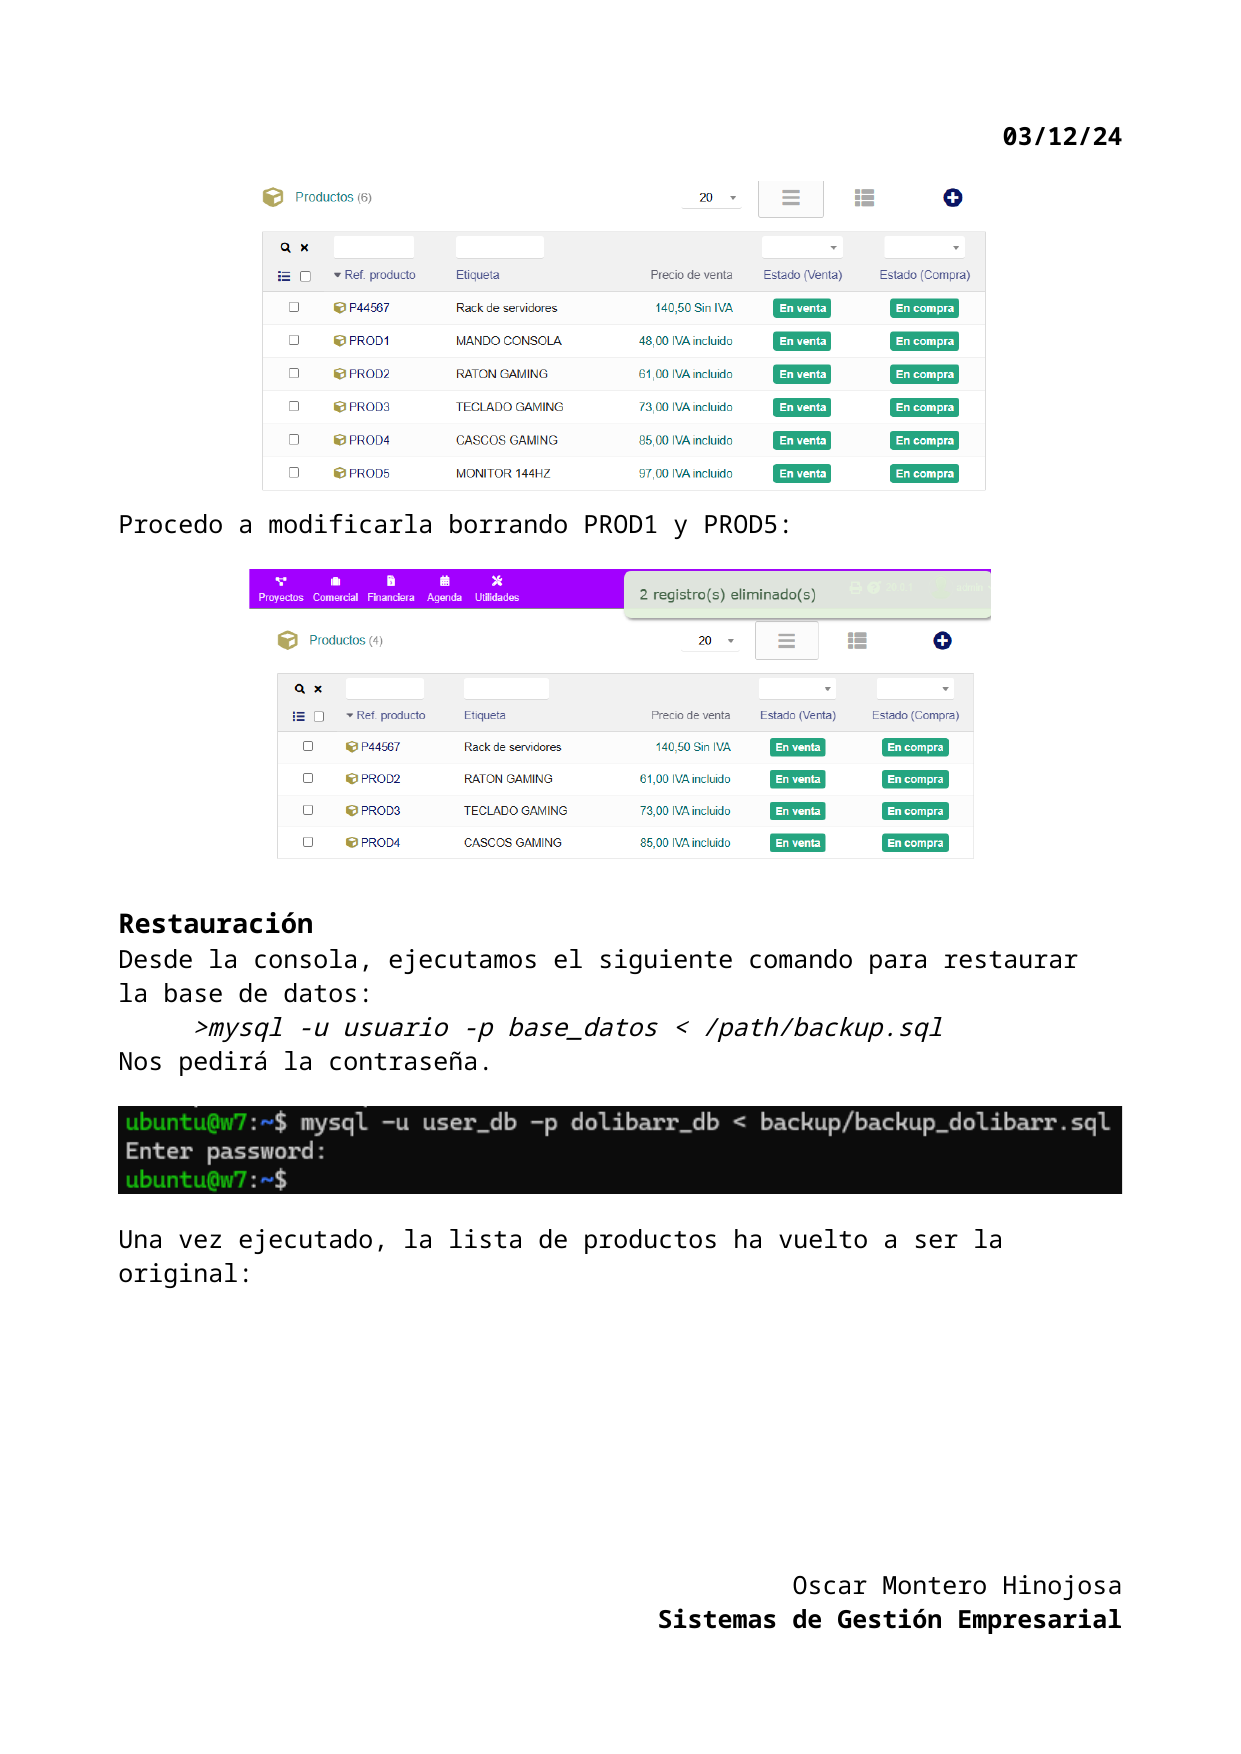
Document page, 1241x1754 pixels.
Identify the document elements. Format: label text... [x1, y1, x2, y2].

text Desde la consola, ejecutamos el siguiente comando para restaurar la base de datos: [118, 941, 1122, 1009]
picture [241, 181, 1000, 507]
picture [118, 1106, 1123, 1194]
text Nos pedirá la contraseña. [118, 1044, 1122, 1078]
text Procedo a modificarla borrando PROD1 y PROD5: [118, 182, 1122, 540]
text Restauración [118, 904, 1122, 941]
text Una vez ejecutado, la lista de productos ha vuelto a ser la original: [118, 1222, 1122, 1290]
picture [249, 569, 991, 876]
text >mysql -u usuario -p base_datos < /path/backup.sql [118, 1009, 1122, 1044]
